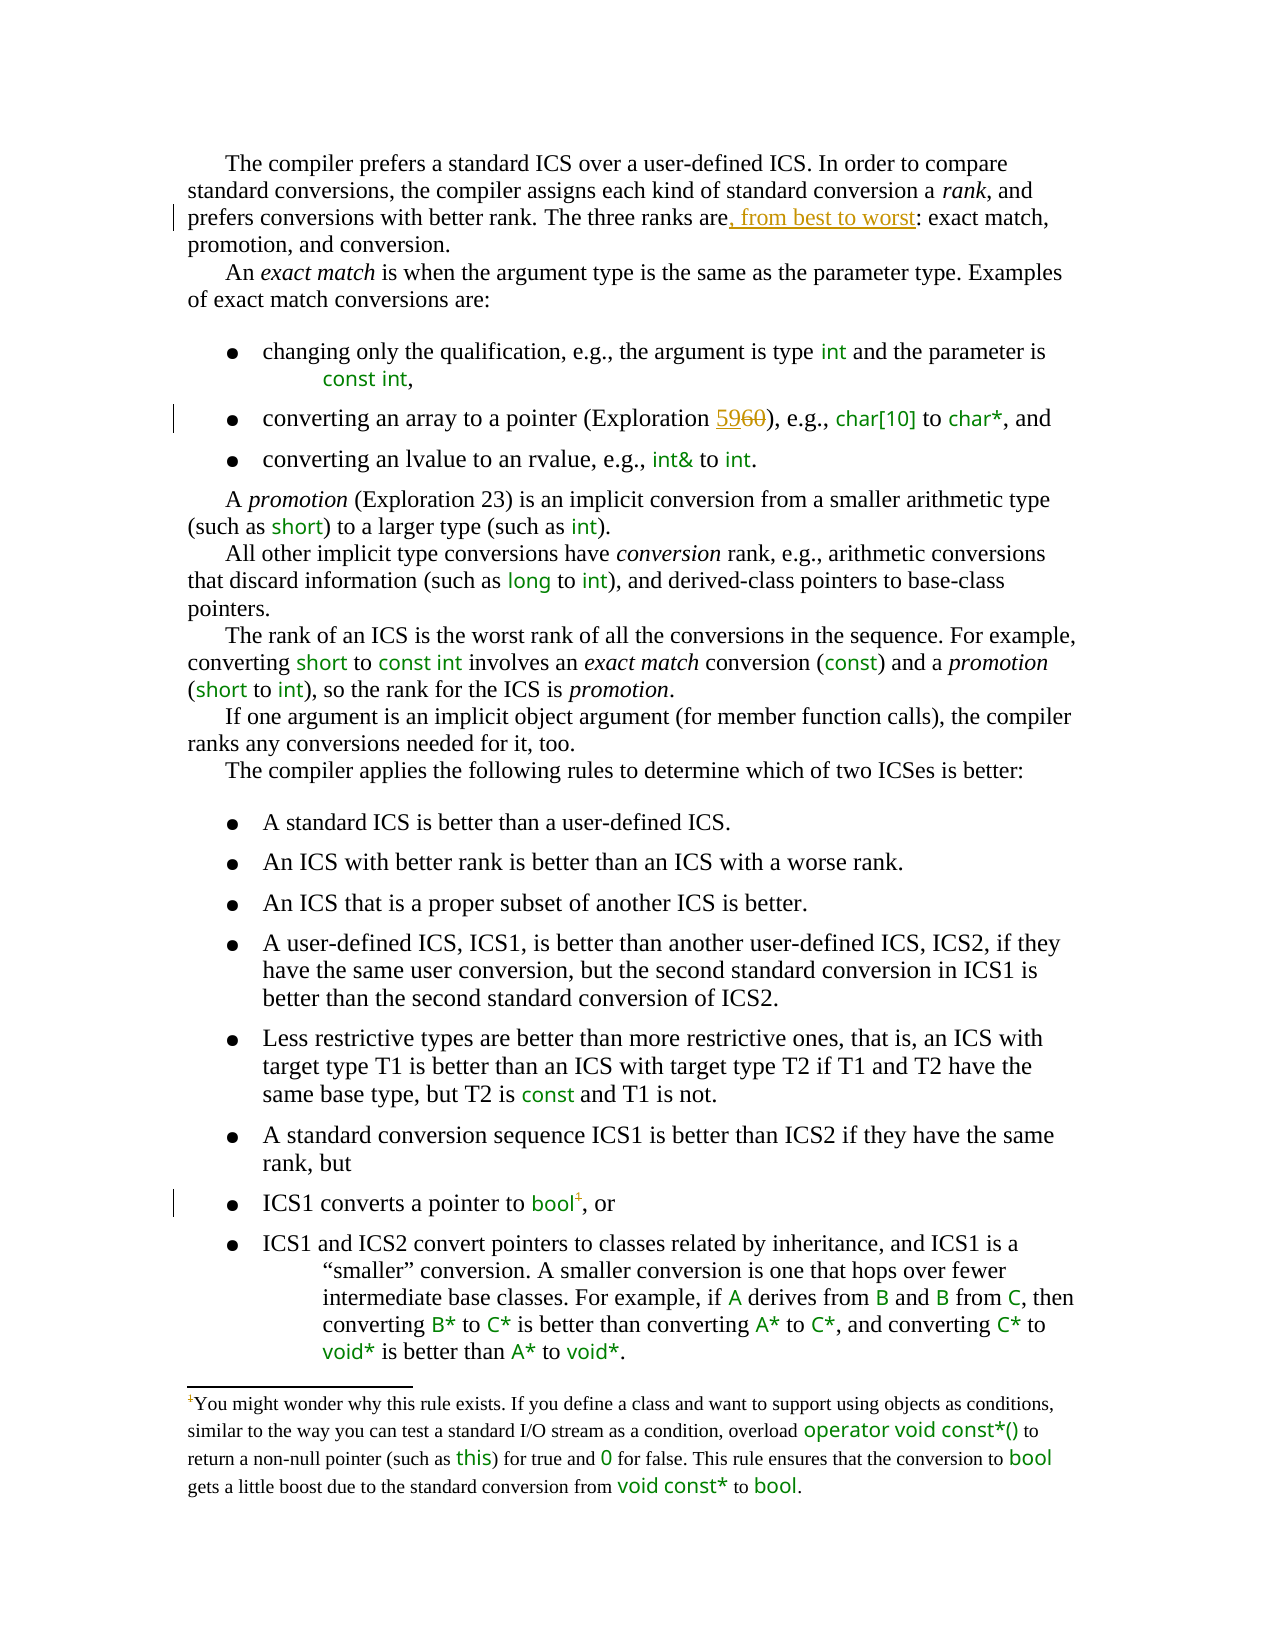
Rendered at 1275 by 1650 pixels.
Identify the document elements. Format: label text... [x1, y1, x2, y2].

text All other implicit type conversions have conversion rank, e.g., arithmetic conversions that discard information (such as long to int), and derived-class pointers to base-class pointers. [187, 540, 1087, 621]
list A standard conversion sequence ICS1 is better than ICS2 if they have the same rank, but [225, 1121, 1087, 1176]
text The compiler prefers a standard ICS over a user-defined ICS. In order to compare standard conversions, the compiler assigns each kind of standard conversion a rank, and prefers conversions with better rank. The three ranks are, from best to worst: exact match, promotion, and conversion. [187, 150, 1087, 258]
text The compiler applies the following rules to determine which of two ICSes is better: [187, 757, 1087, 784]
list converting an array to a pointer (Exploration 59), e.g., char[10] to char*, and [225, 404, 1087, 433]
text A promotion (Exploration 23) is an implicit conversion from a smaller arithmetic type (such as short) to a larger type (such as int). [187, 486, 1087, 540]
text An exact match is when the argument type is the same as the parameter type. Examples of exact match conversions are: [187, 258, 1087, 312]
list changing only the qualification, e.g., the argument is type int and the parameter is const int, [225, 337, 1087, 392]
list An ICS that is a proper subset of another ICS is better. [225, 889, 1087, 916]
list Less restrictive types are better than more restrictive ones, that is, an ICS with target type T1 is better than an ICS with target type T2 if T1 and T2 have the same base type, but T2 is const and T1 is not. [225, 1024, 1087, 1108]
list ICS1 converts a pointer to bool, or [225, 1189, 1087, 1217]
list A standard ICS is better than a user-defined ICS. [225, 809, 1087, 836]
list An ICS with better rank is better than an ICS with a worse rank. [225, 848, 1087, 876]
list A user-defined ICS, ICS1, is better than another user-defined ICS, ICS2, if they have the same user conversion, but the second standard conversion in ICS1 is better than the second standard conversion of ICS2. [225, 929, 1087, 1012]
list ICS1 and ICS2 convert pointers to classes related by inheritance, and ICS1 is a “smaller” conversion. A smaller conversion is one that hops over fewer intermediate base classes. For example, if A derives from B and B from C, then converting B* to C* is better than converting A* to C*, and converting C* to void* is better than A* to void*. [225, 1230, 1087, 1365]
text If one argument is an implicit object argument (for member function calls), the compiler ranks any conversions needed for it, too. [187, 703, 1087, 757]
list converting an lvalue to an rvalue, e.g., int& to int. [225, 445, 1087, 473]
text The rank of an ICS is the worst rank of all the conversions in the sequence. For example, converting short to const int involves an exact match conversion (const) and a promotion (short to int), so the rank for the ICS is promotion. [187, 621, 1087, 703]
